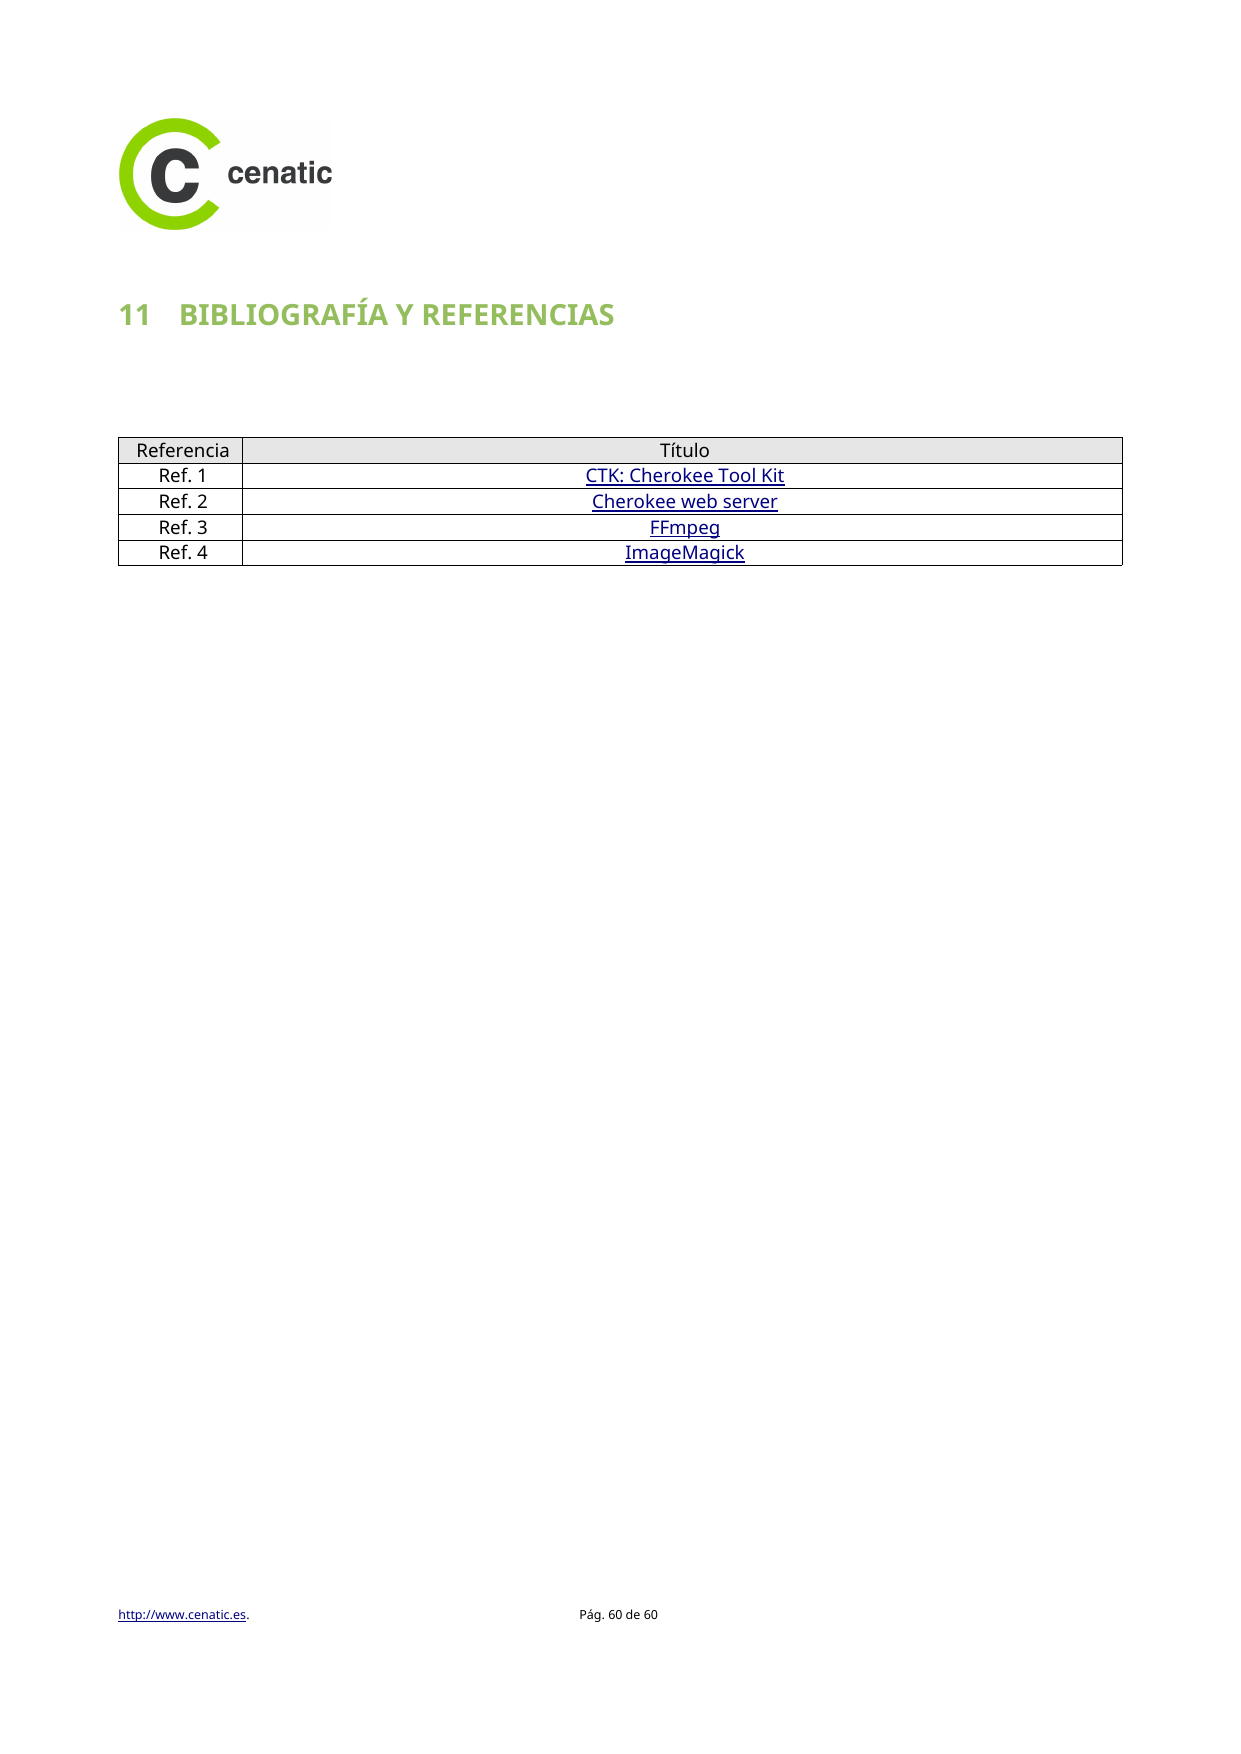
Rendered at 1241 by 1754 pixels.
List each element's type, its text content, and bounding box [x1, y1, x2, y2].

table_cell ImageMagick [243, 541, 1122, 565]
table_header Referencia [119, 438, 242, 463]
table_cell Ref. 3 [119, 515, 242, 539]
table_cell Ref. 2 [119, 489, 242, 514]
table_cell Ref. 4 [119, 541, 242, 565]
table_cell Cherokee web server [243, 489, 1122, 514]
table_cell CTK: Cherokee Tool Kit [243, 464, 1122, 488]
table_header Título [243, 438, 1122, 463]
table_cell Ref. 1 [119, 464, 242, 488]
subtitle BIBLIOGRAFÍA Y REFERENCIAS [118, 294, 1122, 334]
picture [119, 118, 332, 230]
table_cell FFmpeg [243, 515, 1122, 539]
